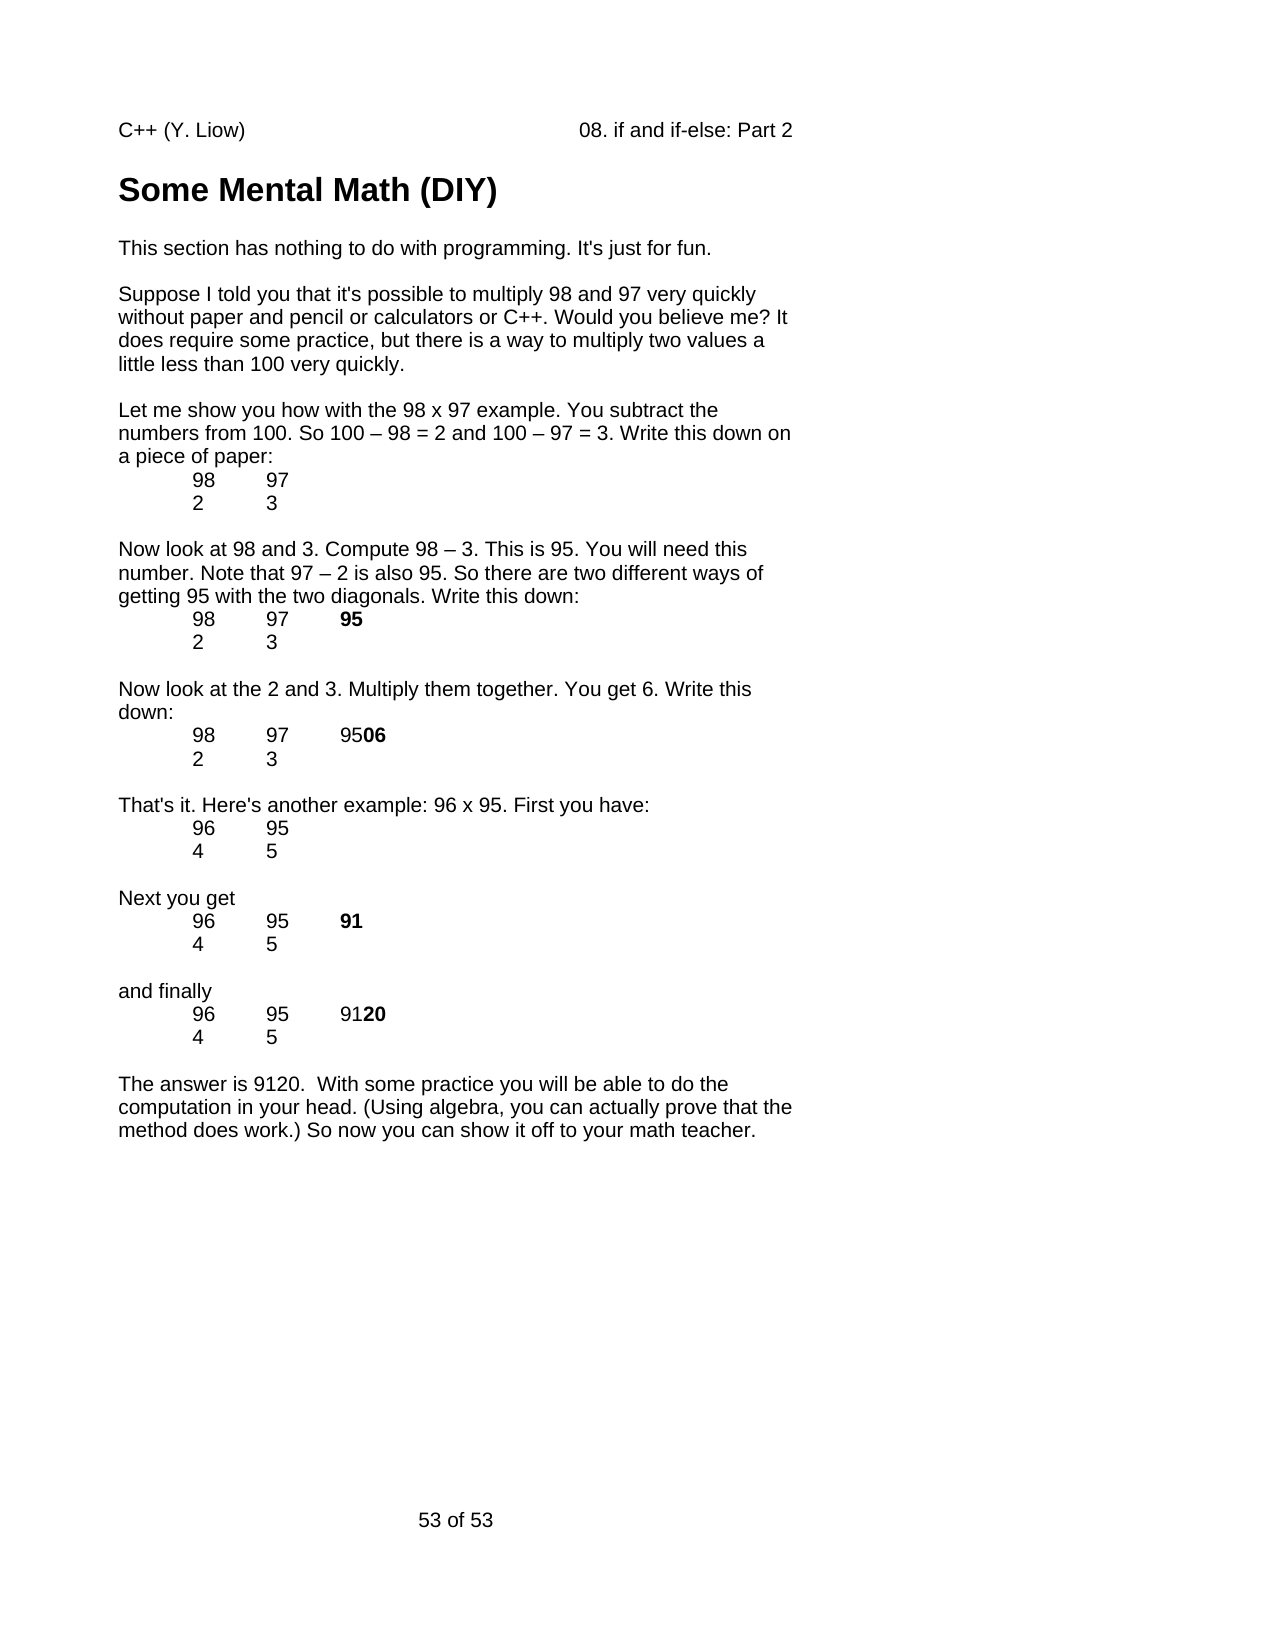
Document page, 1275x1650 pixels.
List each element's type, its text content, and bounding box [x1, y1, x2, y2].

text 2 3 [118, 747, 793, 770]
text That's it. Here's another example: 96 x 95. First you have: [118, 793, 793, 817]
text 98 97 95 [118, 608, 793, 631]
text The answer is 9120. With some practice you will be able to do the computation in your head. (Using algebra, you can actually prove that the method does work.) So now you can show it off to your math teacher. [118, 1072, 793, 1142]
text 2 3 [118, 492, 793, 515]
text 4 5 [118, 840, 793, 863]
text 4 5 [118, 1026, 793, 1049]
text Next you get [118, 863, 793, 910]
text 96 95 9120 [118, 1003, 793, 1026]
text Let me show you how with the 98 x 97 example. You subtract the numbers from 100. So 100 – 98 = 2 and 100 – 97 = 3. Write this down on a piece of paper: [118, 399, 793, 468]
text This section has nothing to do with programming. It's just for fun. [118, 236, 793, 259]
text Now look at 98 and 3. Compute 98 – 3. This is 95. You will need this number. Note that 97 – 2 is also 95. So there are two different ways of getting 95 with the two diagonals. Write this down: [118, 538, 793, 608]
text 96 95 91 [118, 910, 793, 933]
text 4 5 [118, 933, 793, 956]
text Now look at the 2 and 3. Multiply them together. You get 6. Write this down: [118, 677, 793, 724]
text Some Mental Math (DIY) [118, 171, 793, 208]
text and finally [118, 979, 793, 1003]
text 98 97 9506 [118, 724, 793, 747]
text Suppose I told you that it's possible to multiply 98 and 97 very quickly without paper and pencil or calculators or C++. Would you believe me? It does require some practice, but there is a way to multiply two values a little less than 100 very quickly. [118, 282, 793, 375]
text 2 3 [118, 631, 793, 654]
text 96 95 [118, 817, 793, 840]
text 98 97 [118, 468, 793, 492]
